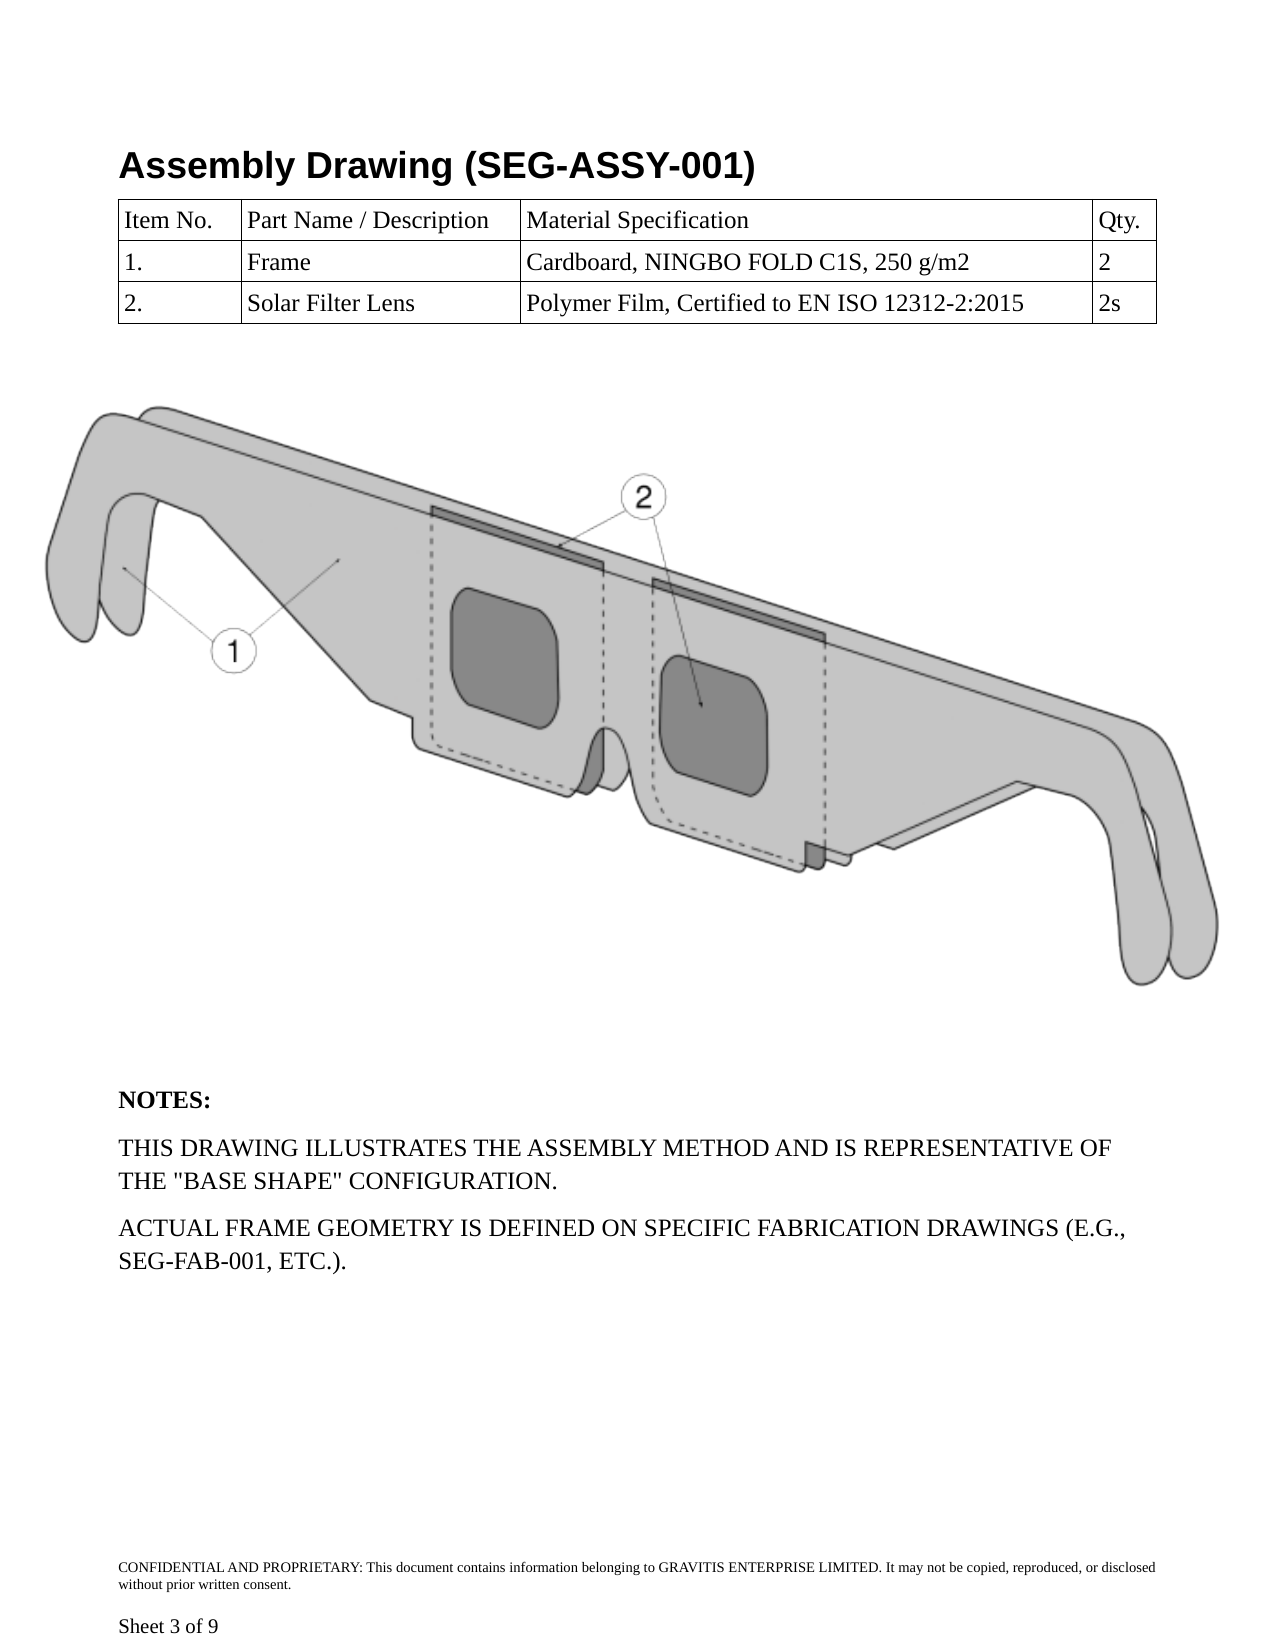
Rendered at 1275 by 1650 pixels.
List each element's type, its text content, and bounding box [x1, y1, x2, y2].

text ACTUAL FRAME GEOMETRY IS DEFINED ON SPECIFIC FABRICATION DRAWINGS (E.G., SEG-FAB-001, ETC.). [118, 1213, 1157, 1275]
text NOTES: [118, 1085, 1157, 1114]
table_cell 2 [1093, 241, 1156, 281]
table_cell Frame [242, 241, 520, 281]
table_cell Solar Filter Lens [242, 282, 520, 314]
picture [1, 314, 1274, 1029]
table_cell Polymer Film, Certified to EN ISO 12312-2:2015 [521, 282, 1092, 314]
table_cell Cardboard, NINGBO FOLD C1S, 250 g/m2 [521, 241, 1092, 281]
table_header Part Name / Description [242, 200, 520, 240]
table_cell 1. [119, 241, 241, 281]
table_cell 2. [119, 282, 241, 314]
table_header Material Specification [521, 200, 1092, 240]
subtitle Assembly Drawing (SEG-ASSY-001) [118, 143, 1157, 186]
table_header Qty. [1093, 200, 1156, 240]
table_cell 2s [1093, 282, 1156, 314]
table_header Item No. [119, 200, 241, 240]
text THIS DRAWING ILLUSTRATES THE ASSEMBLY METHOD AND IS REPRESENTATIVE OF THE "BASE SHAPE" CONFIGURATION. [118, 1133, 1157, 1194]
